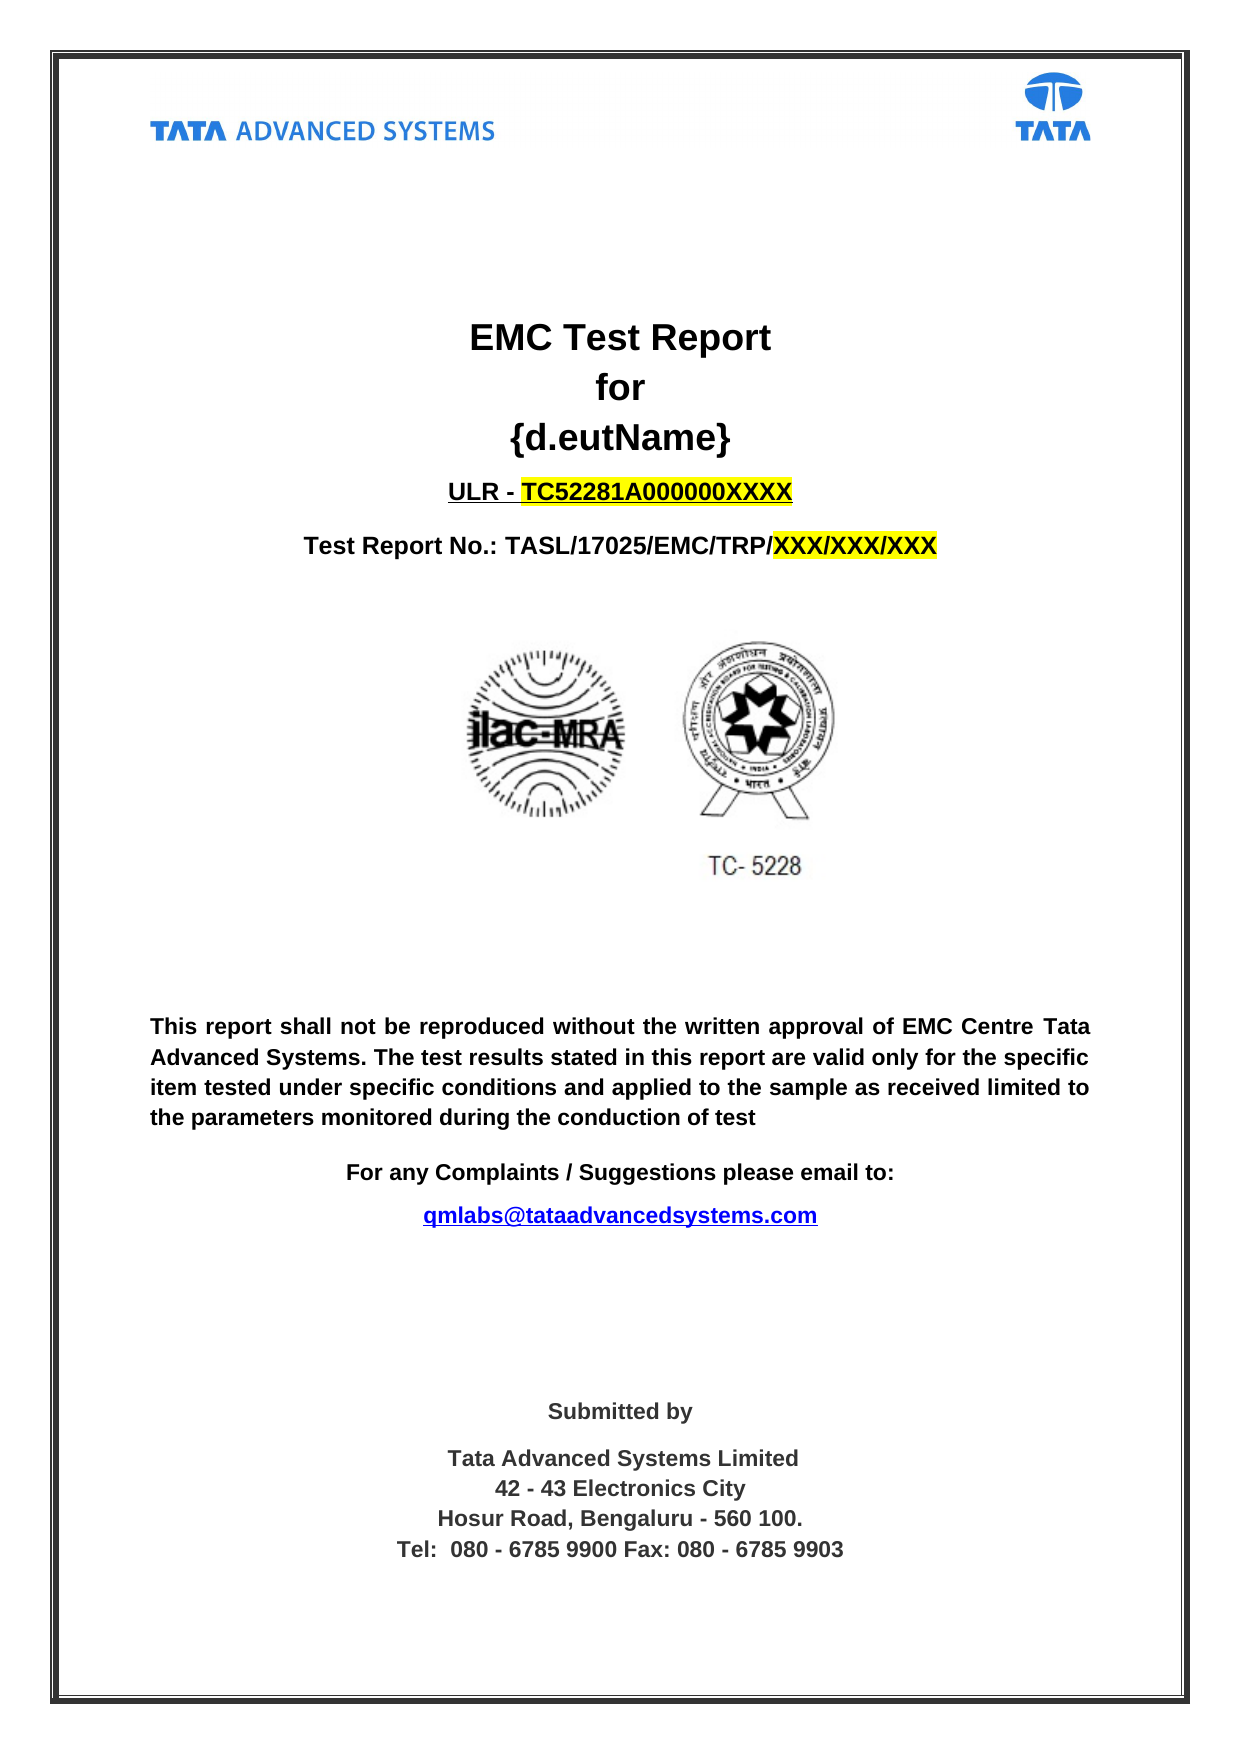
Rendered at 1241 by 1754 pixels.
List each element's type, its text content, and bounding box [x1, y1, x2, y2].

text For any Complaints / Suggestions please email to: [150, 1159, 1090, 1185]
text This report shall not be reproduced without the written approval of EMC Centre Tata Advanced Systems. The test results stated in this report are valid only for the specific item tested under specific conditions and applied to the sample as received limited to the parameters monitored during the conduction of test [150, 1013, 1090, 1130]
text qmlabs@tataadvancedsystems.com [150, 1202, 1090, 1228]
text {d.eutName} [150, 415, 1090, 458]
picture [450, 629, 841, 883]
text ULR - TC52281A000000XXXX [150, 477, 1090, 506]
text for [150, 365, 1090, 408]
text Test Report No.: TASL/17025/EMC/TRP/XXX/XXX/XXX [150, 531, 1090, 559]
picture [150, 72, 1091, 148]
text EMC Test Report [150, 316, 1090, 359]
